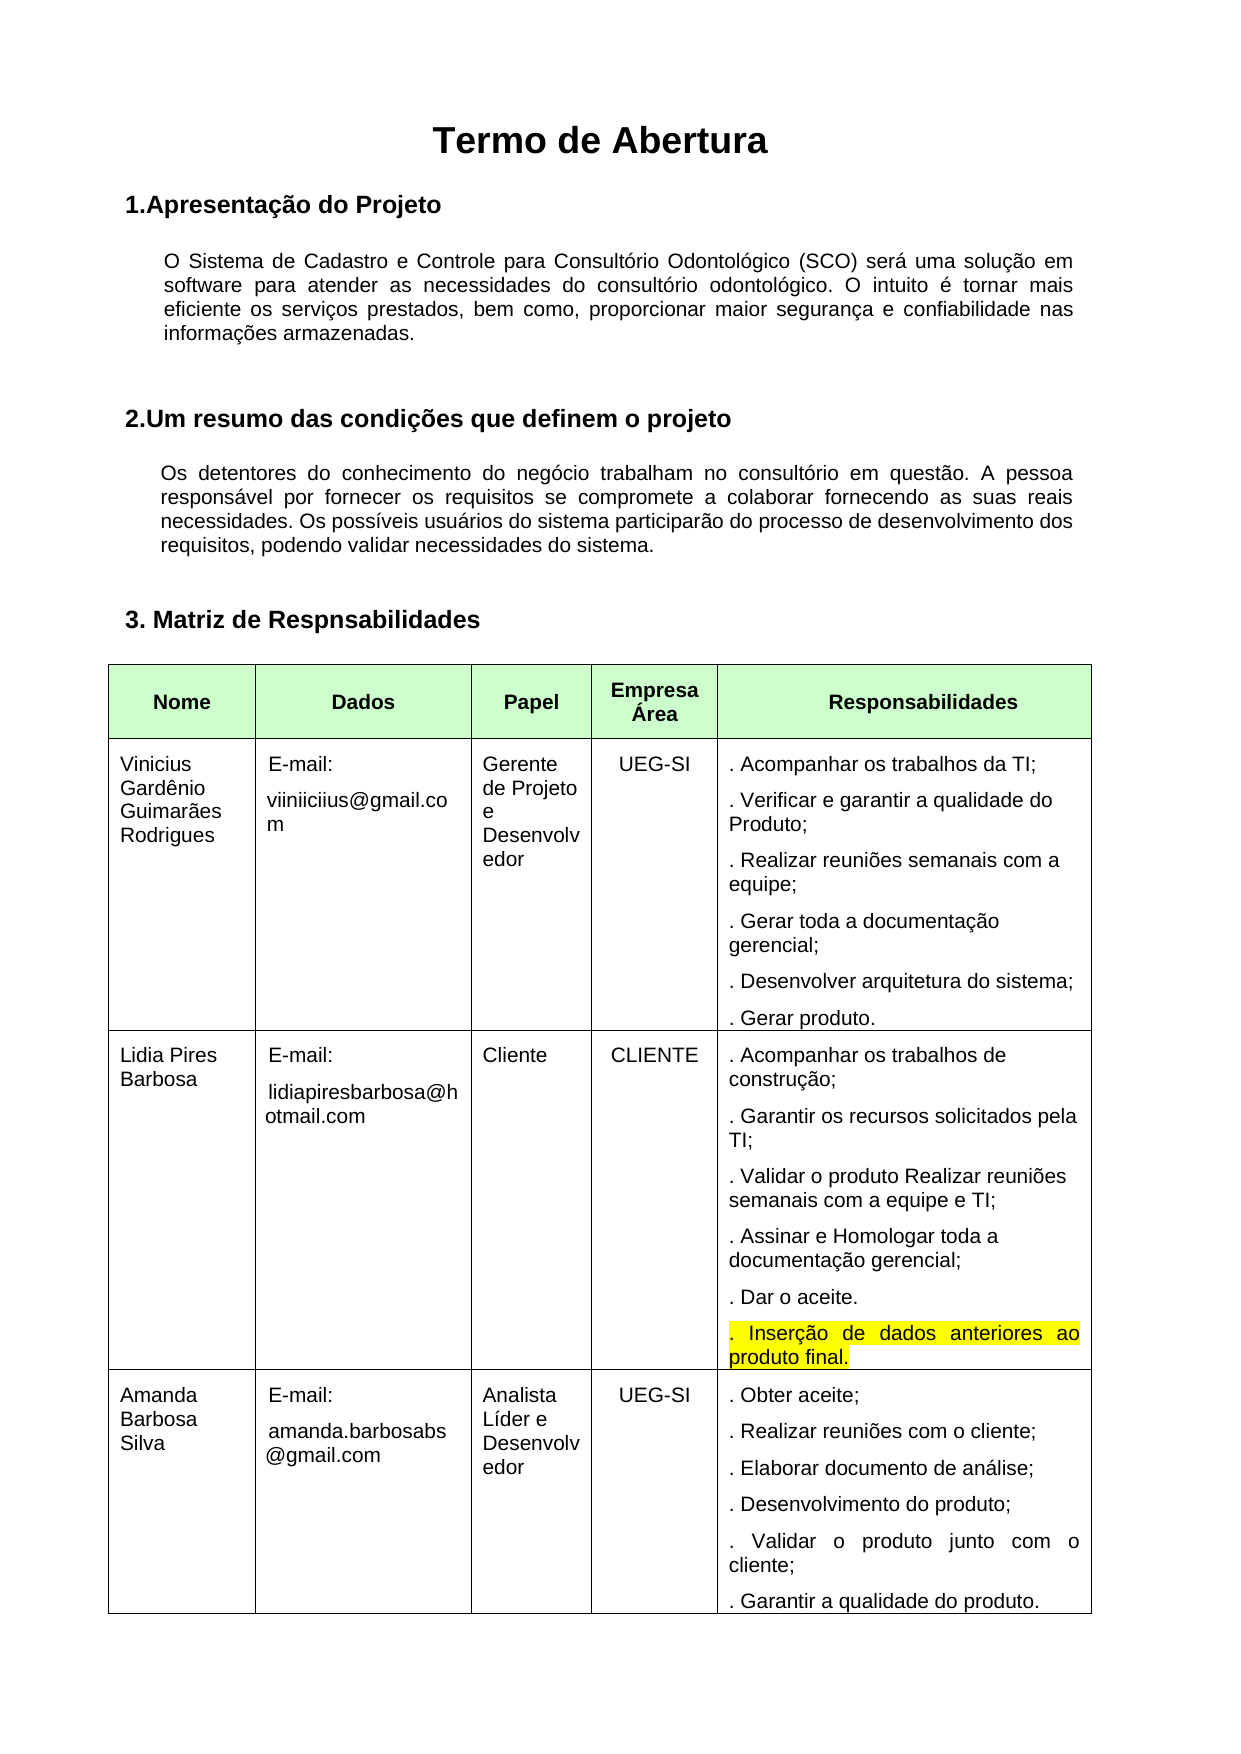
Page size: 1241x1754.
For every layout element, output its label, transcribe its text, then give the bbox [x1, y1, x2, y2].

title Termo de Abertura [125, 118, 1075, 161]
table_header Responsabilidades [718, 665, 1091, 738]
subtitle Apresentação do Projeto [125, 190, 1075, 219]
table_cell E-mail: lidiapiresbarbosa@hotmail.com [256, 1031, 471, 1369]
table_cell E-mail: viiniiciius@gmail.com [256, 739, 471, 1029]
table_cell Analista Líder e Desenvolvedor [472, 1370, 591, 1613]
table_cell E-mail: amanda.barbosabs@gmail.com [256, 1370, 471, 1613]
table_cell Gerente de Projeto e Desenvolvedor [472, 739, 591, 1029]
table_cell . Acompanhar os trabalhos da TI; . Verificar e garantir a qualidade do Produto; . Realizar reuniões semanais com a equipe; . Gerar toda a documentação gerencial; . Desenvolver arquitetura do sistema; . Gerar produto. [718, 739, 1091, 1029]
table_header Empresa Área [592, 665, 717, 738]
table_header Dados [256, 665, 471, 738]
table_cell . Acompanhar os trabalhos de construção; . Garantir os recursos solicitados pela TI; . Validar o produto Realizar reuniões semanais com a equipe e TI; . Assinar e Homologar toda a documentação gerencial; . Dar o aceite. . Inserção de dados anteriores ao produto final. [718, 1031, 1091, 1369]
table_cell UEG-SI [592, 1370, 717, 1613]
table_cell CLIENTE [592, 1031, 717, 1369]
table_cell . Obter aceite; . Realizar reuniões com o cliente; . Elaborar documento de análise; . Desenvolvimento do produto; . Validar o produto junto com o cliente; . Garantir a qualidade do produto. [718, 1370, 1091, 1613]
subtitle 3. Matriz de Respnsabilidades [125, 605, 1075, 634]
table_cell Cliente [472, 1031, 591, 1369]
subtitle Um resumo das condições que definem o projeto [125, 404, 1075, 432]
table_cell Amanda Barbosa Silva [109, 1370, 255, 1613]
text O Sistema de Cadastro e Controle para Consultório Odontológico (SCO) será uma solução em software para atender as necessidades do consultório odontológico. O intuito é tornar mais eficiente os serviços prestados, bem como, proporcionar maior segurança e confiabilidade nas informações armazenadas. [164, 249, 1075, 345]
table_cell UEG-SI [592, 739, 717, 1029]
table_header Nome [109, 665, 255, 738]
text Os detentores do conhecimento do negócio trabalham no consultório em questão. A pessoa responsável por fornecer os requisitos se compromete a colaborar fornecendo as suas reais necessidades. Os possíveis usuários do sistema participarão do processo de desenvolvimento dos requisitos, podendo validar necessidades do sistema. [160, 461, 1075, 557]
table_cell Vinicius Gardênio Guimarães Rodrigues [109, 739, 255, 1029]
table_header Papel [472, 665, 591, 738]
table_cell Lidia Pires Barbosa [109, 1031, 255, 1369]
